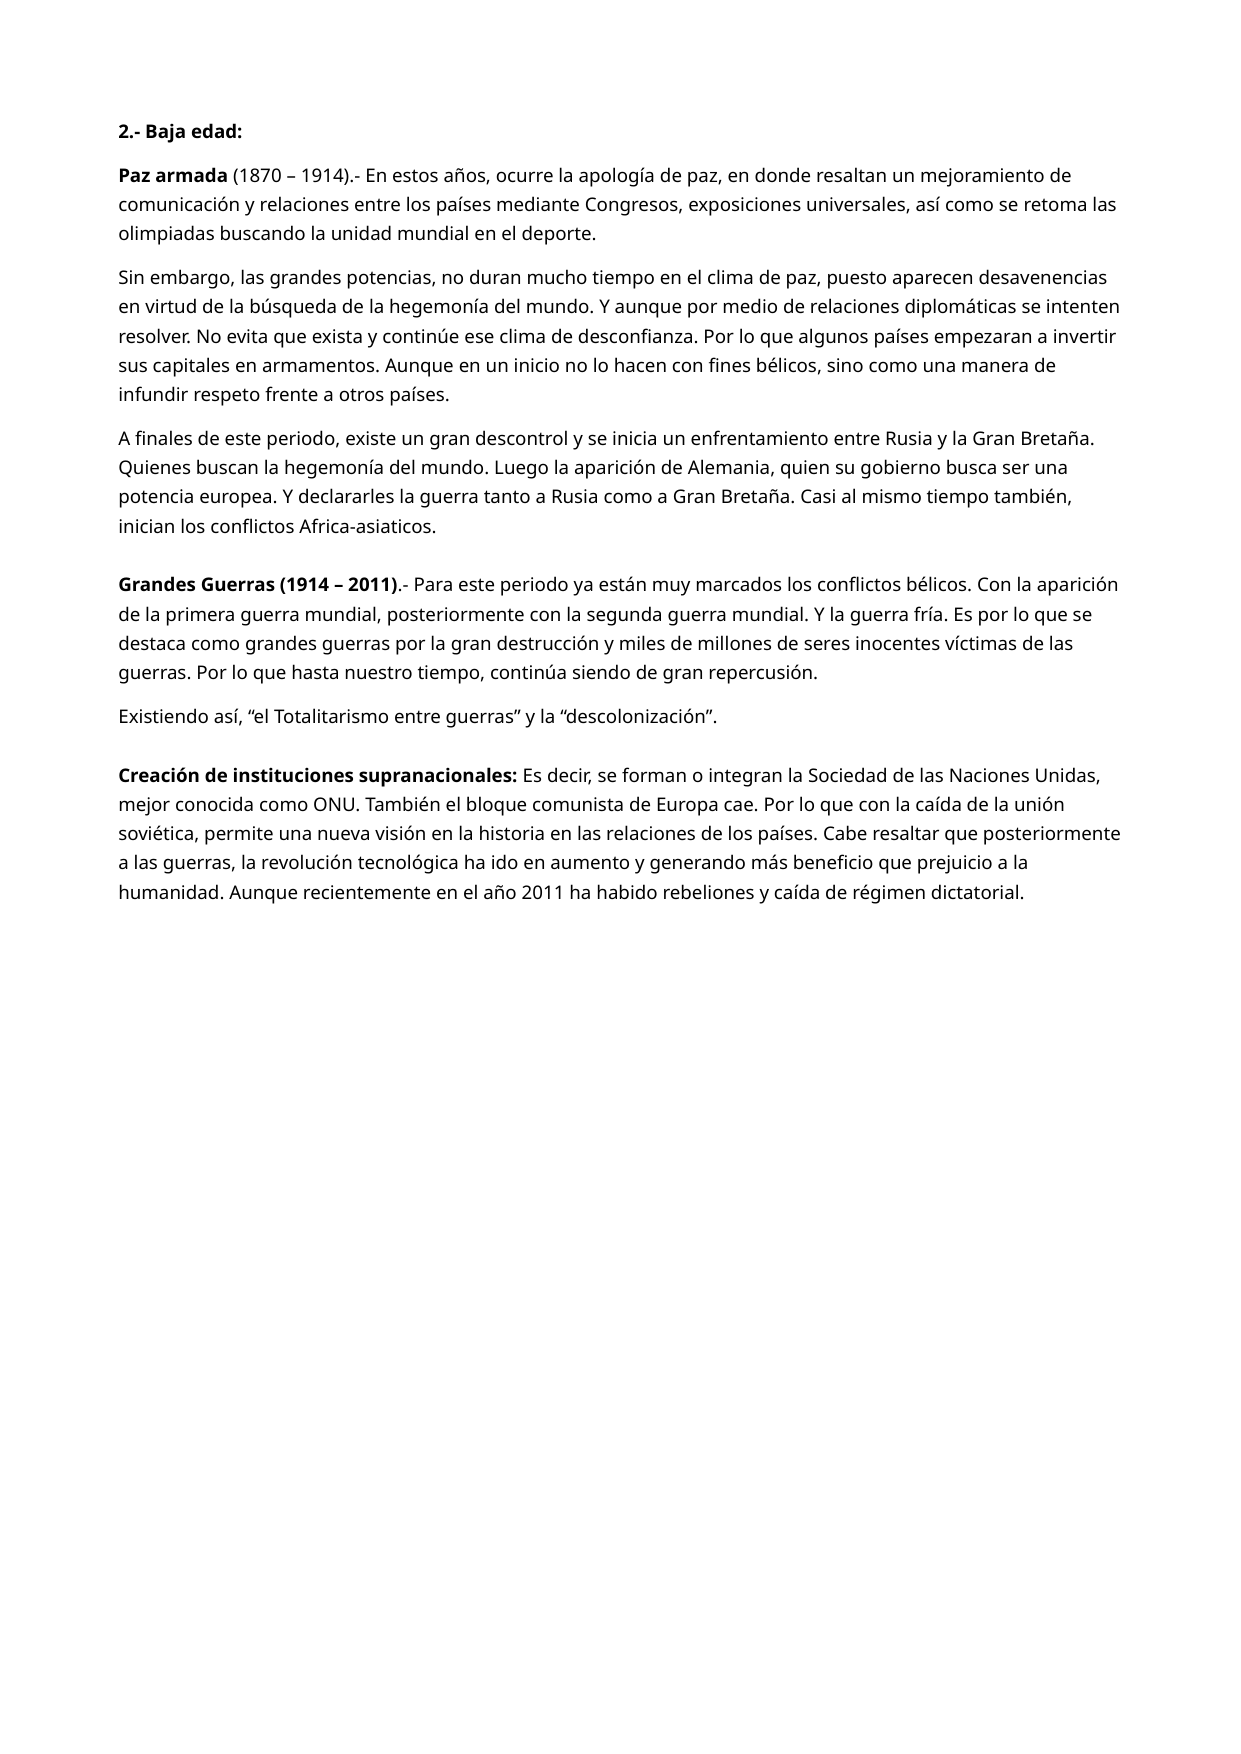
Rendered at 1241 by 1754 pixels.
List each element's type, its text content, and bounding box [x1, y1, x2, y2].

text A finales de este periodo, existe un gran descontrol y se inicia un enfrentamiento entre Rusia y la Gran Bretaña. Quienes buscan la hegemonía del mundo. Luego la aparición de Alemania, quien su gobierno busca ser una potencia europea. Y declararles la guerra tanto a Rusia como a Gran Bretaña. Casi al mismo tiempo también, inician los conflictos Africa-asiaticos. Grandes Guerras (1914 – 2011).- Para este periodo ya están muy marcados los conflictos bélicos. Con la aparición de la primera guerra mundial, posteriormente con la segunda guerra mundial. Y la guerra fría. Es por lo que se destaca como grandes guerras por la gran destrucción y miles de millones de seres inocentes víctimas de las guerras. Por lo que hasta nuestro tiempo, continúa siendo de gran repercusión. [118, 425, 1122, 685]
text Existiendo así, “el Totalitarismo entre guerras” y la “descolonización”. Creación de instituciones supranacionales: Es decir, se forman o integran la Sociedad de las Naciones Unidas, mejor conocida como ONU. También el bloque comunista de Europa cae. Por lo que con la caída de la unión soviética, permite una nueva visión en la historia en las relaciones de los países. Cabe resaltar que posteriormente a las guerras, la revolución tecnológica ha ido en aumento y generando más beneficio que prejuicio a la humanidad. Aunque recientemente en el año 2011 ha habido rebeliones y caída de régimen dictatorial. [118, 703, 1122, 904]
text Paz armada (1870 – 1914).- En estos años, ocurre la apología de paz, en donde resaltan un mejoramiento de comunicación y relaciones entre los países mediante Congresos, exposiciones universales, así como se retoma las olimpiadas buscando la unidad mundial en el deporte. [118, 162, 1122, 246]
text 2.- Baja edad: [118, 118, 1122, 144]
text Sin embargo, las grandes potencias, no duran mucho tiempo en el clima de paz, puesto aparecen desavenencias en virtud de la búsqueda de la hegemonía del mundo. Y aunque por medio de relaciones diplomáticas se intenten resolver. No evita que exista y continúe ese clima de desconfianza. Por lo que algunos países empezaran a invertir sus capitales en armamentos. Aunque en un inicio no lo hacen con fines bélicos, sino como una manera de infundir respeto frente a otros países. [118, 264, 1122, 407]
